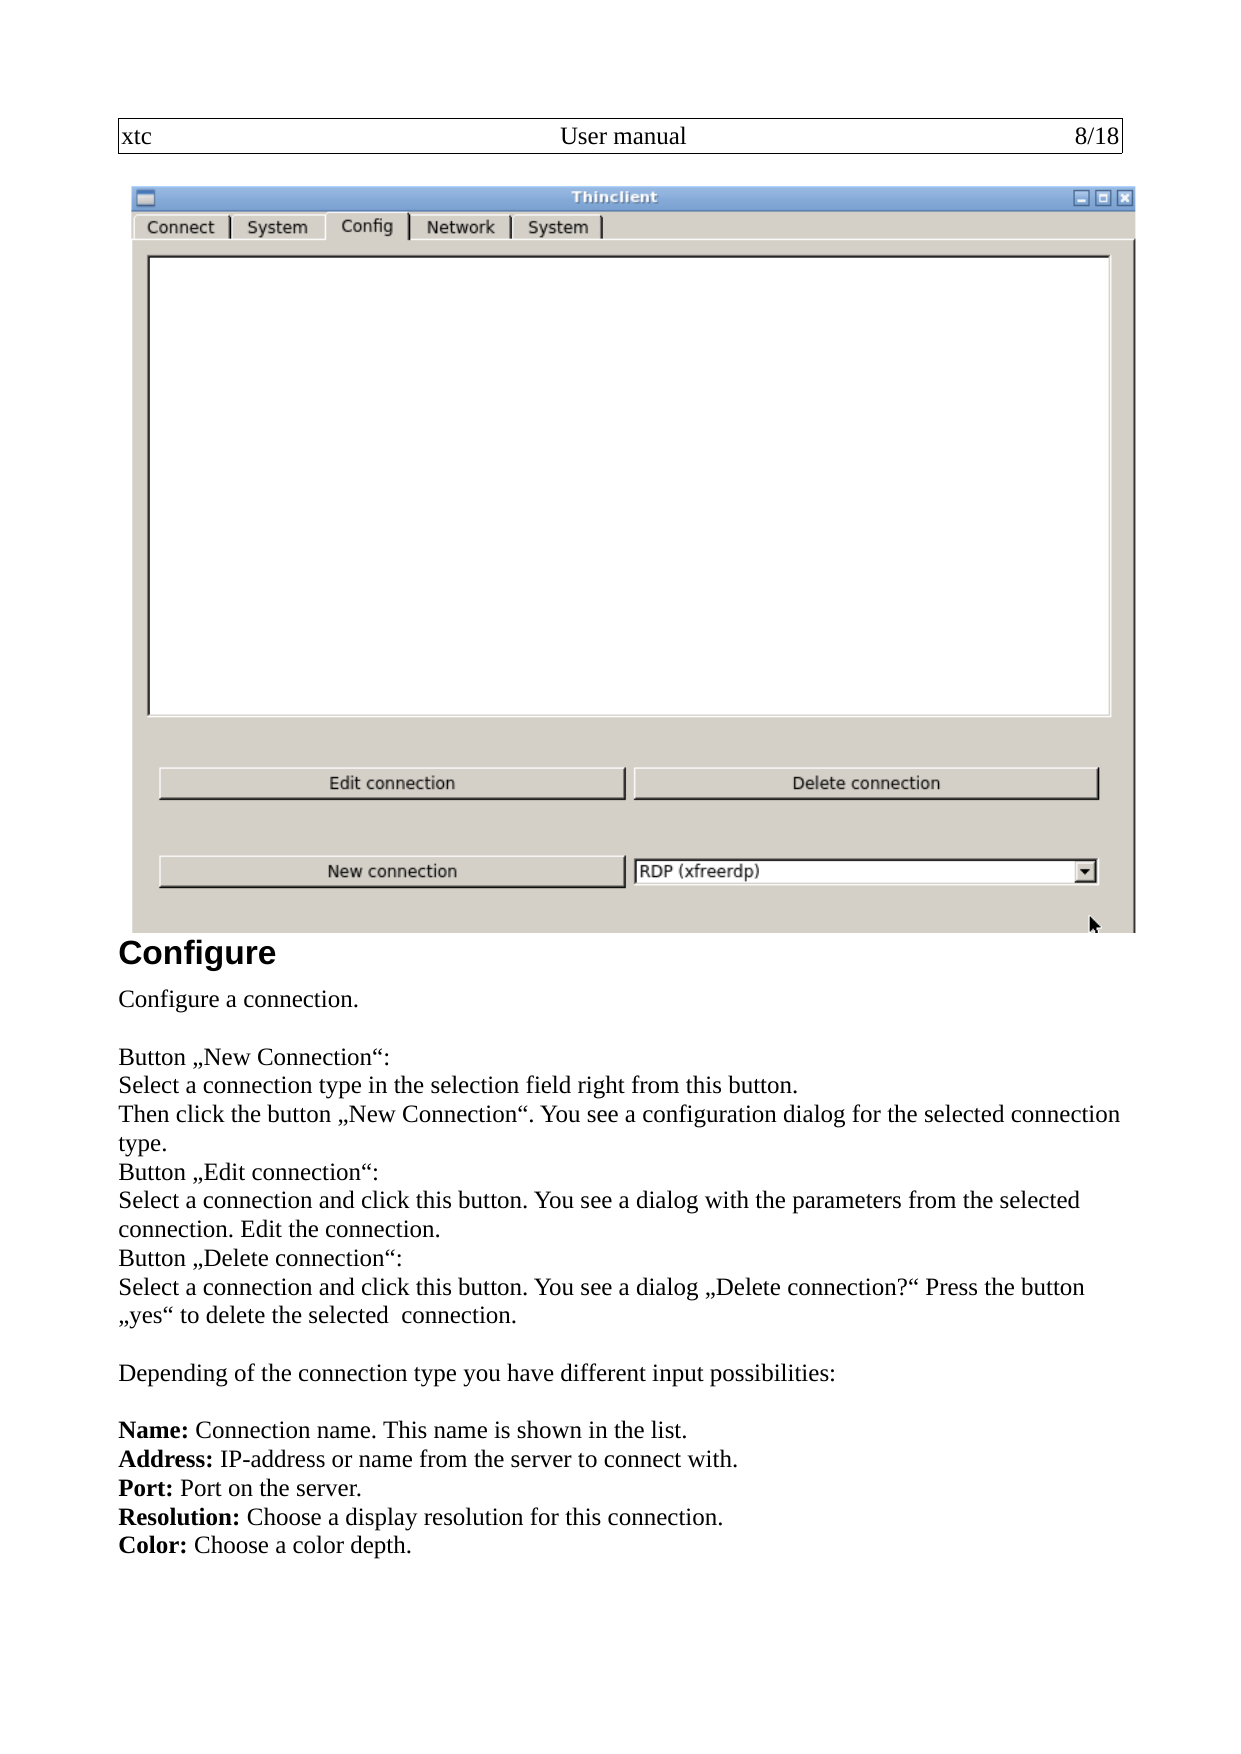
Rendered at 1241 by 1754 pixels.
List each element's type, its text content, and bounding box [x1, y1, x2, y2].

text Configure a connection. [118, 984, 1122, 1013]
text Address: IP-address or name from the server to connect with. [118, 1444, 1122, 1473]
text Depending of the connection type you have different input possibilities: [118, 1358, 1122, 1387]
text Button „New Connection“: [118, 1042, 1122, 1070]
text Select a connection type in the selection field right from this button. [118, 1070, 1122, 1099]
text Button „Delete connection“: [118, 1243, 1122, 1272]
text Name: Connection name. This name is shown in the list. [118, 1415, 1122, 1444]
subtitle Configure [118, 203, 1122, 972]
text Resolution: Choose a display resolution for this connection. [118, 1502, 1122, 1530]
text Button „Edit connection“: [118, 1157, 1122, 1185]
picture [131, 186, 1136, 933]
text Port: Port on the server. [118, 1473, 1122, 1502]
text Then click the button „New Connection“. You see a configuration dialog for the selected connection type. [118, 1099, 1122, 1157]
text Select a connection and click this button. You see a dialog with the parameters from the selected connection. Edit the connection. [118, 1185, 1122, 1243]
text Select a connection and click this button. You see a dialog „Delete connection?“ Press the button „yes“ to delete the selected connection. [118, 1272, 1122, 1329]
text Color: Choose a color depth. [118, 1530, 1122, 1559]
